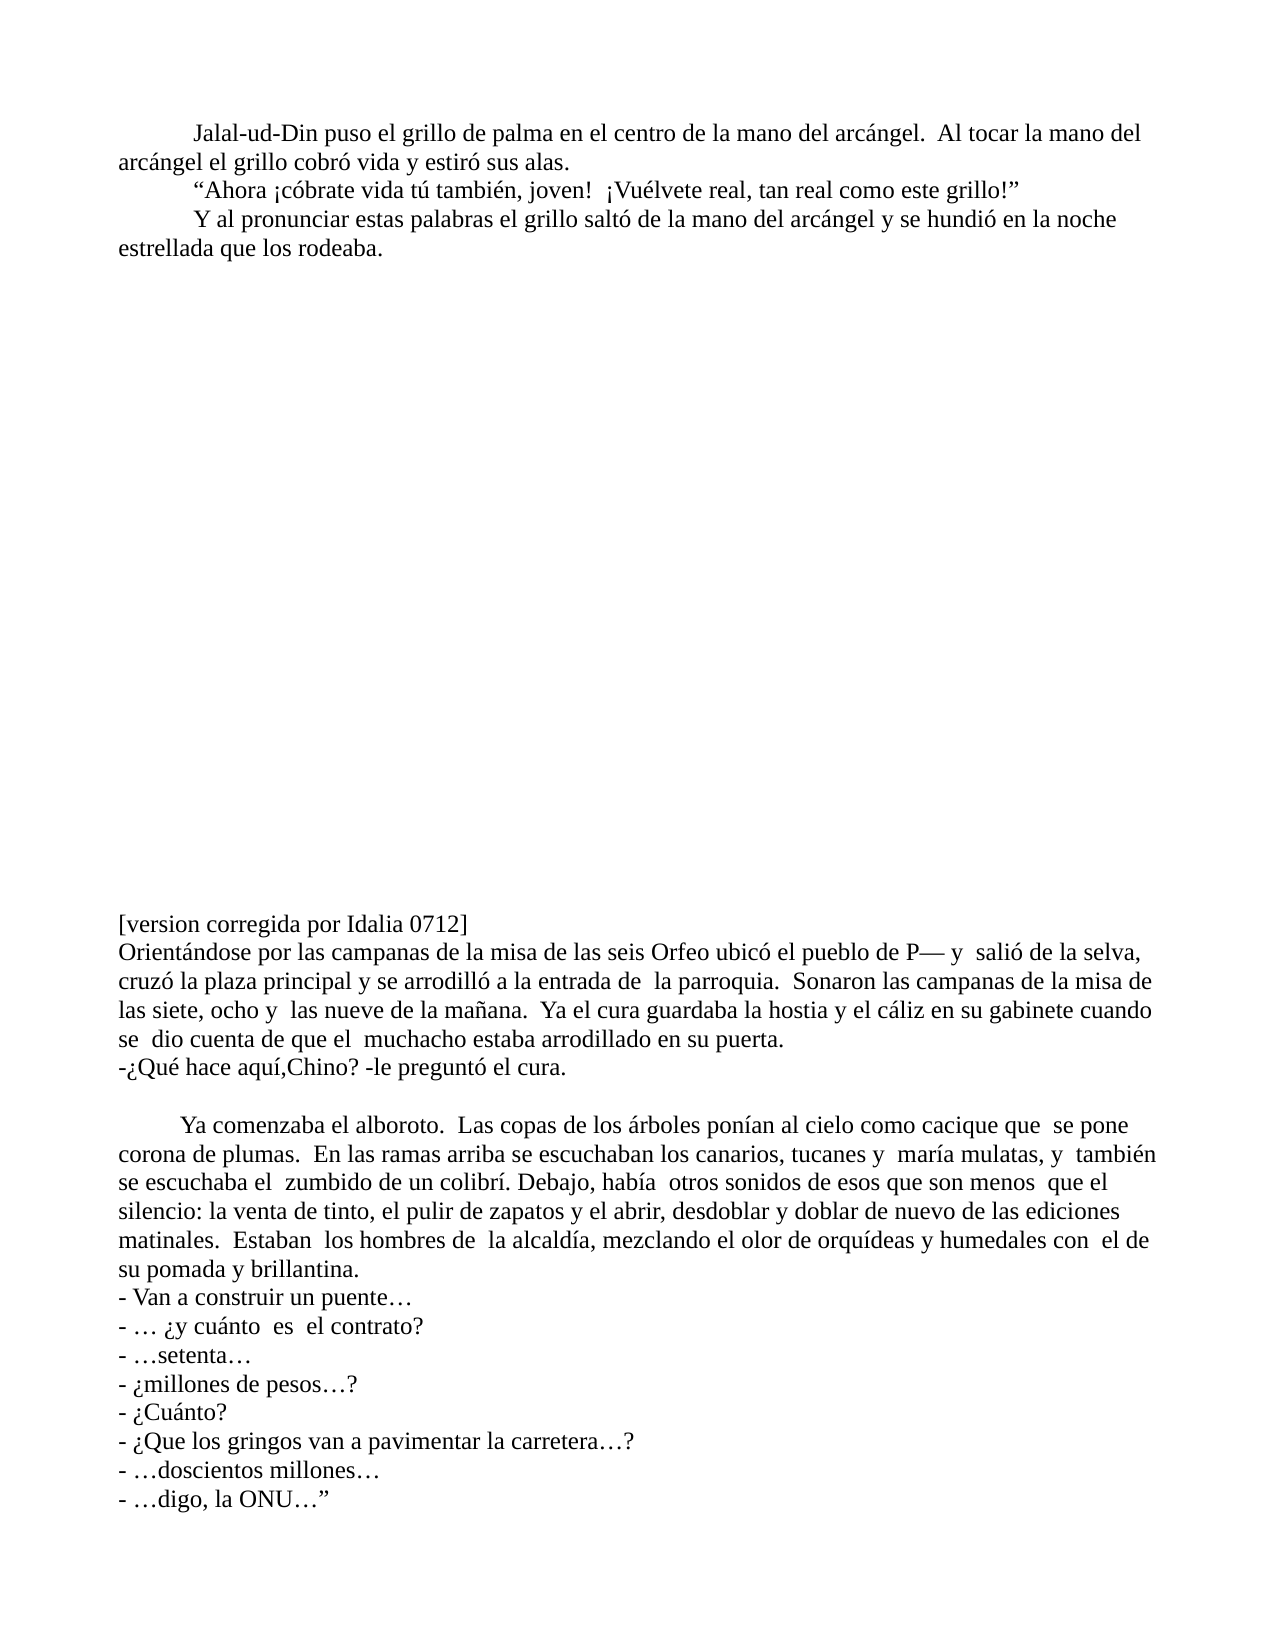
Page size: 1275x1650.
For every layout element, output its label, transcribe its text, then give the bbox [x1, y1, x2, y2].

text “Ahora ¡cóbrate vida tú también, joven! ¡Vuélvete real, tan real como este grillo!” [118, 176, 1157, 204]
text - ¿Cuánto? [118, 1397, 1157, 1426]
text Ya comenzaba el alboroto. Las copas de los árboles ponían al cielo como cacique que se pone corona de plumas. En las ramas arriba se escuchaban los canarios, tucanes y maría mulatas, y también se escuchaba el zumbido de un colibrí. Debajo, había otros sonidos de esos que son menos que el silencio: la venta de tinto, el pulir de zapatos y el abrir, desdoblar y doblar de nuevo de las ediciones matinales. Estaban los hombres de la alcaldía, mezclando el olor de orquídeas y humedales con el de su pomada y brillantina. [118, 1110, 1157, 1282]
text Y al pronunciar estas palabras el grillo saltó de la mano del arcángel y se hundió en la noche estrellada que los rodeaba. [118, 204, 1157, 262]
text - … ¿y cuánto es el contrato? [118, 1311, 1157, 1340]
text - …setenta… [118, 1340, 1157, 1369]
text - ¿Que los gringos van a pavimentar la carretera…? [118, 1426, 1157, 1455]
text Orientándose por las campanas de la misa de las seis Orfeo ubicó el pueblo de P— y salió de la selva, cruzó la plaza principal y se arrodilló a la entrada de la parroquia. Sonaron las campanas de la misa de las siete, ocho y las nueve de la mañana. Ya el cura guardaba la hostia y el cáliz en su gabinete cuando se dio cuenta de que el muchacho estaba arrodillado en su puerta. [118, 937, 1157, 1052]
text - Van a construir un puente… [118, 1282, 1157, 1311]
text - …doscientos millones… [118, 1455, 1157, 1484]
text - ¿millones de pesos…? [118, 1369, 1157, 1397]
text Jalal-ud-Din puso el grillo de palma en el centro de la mano del arcángel. Al tocar la mano del arcángel el grillo cobró vida y estiró sus alas. [118, 118, 1157, 176]
text -¿Qué hace aquí,Chino? -le preguntó el cura. [118, 1052, 1157, 1081]
text [version corregida por Idalia 0712] [118, 909, 1157, 937]
text - …digo, la ONU…” [118, 1484, 1157, 1512]
